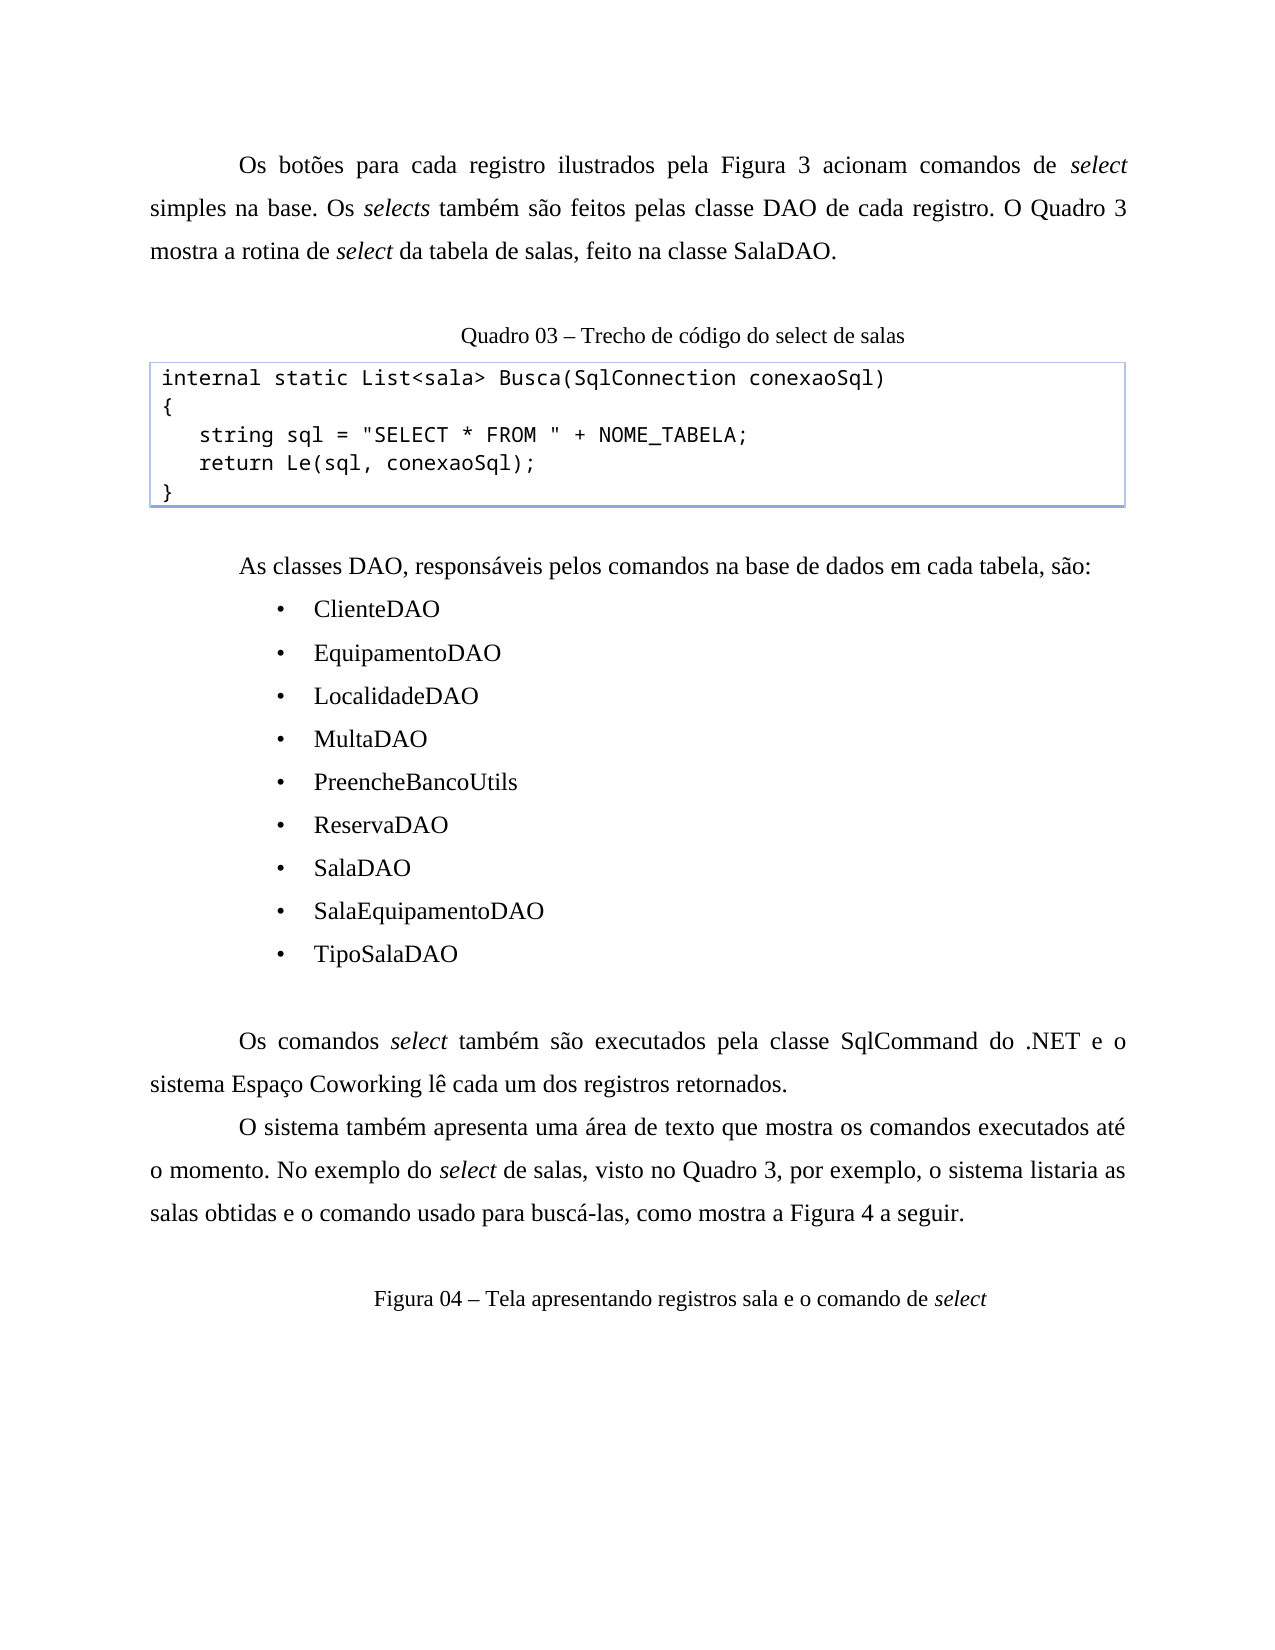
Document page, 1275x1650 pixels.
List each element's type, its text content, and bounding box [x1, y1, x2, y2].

text O sistema também apresenta uma área de texto que mostra os comandos executados até o momento. No exemplo do select de salas, visto no Quadro 3, por exemplo, o sistema listaria as salas obtidas e o comando usado para buscá-las, como mostra a Figura 4 a seguir. [150, 1112, 1127, 1227]
list PreencheBancoUtils [276, 767, 1127, 796]
list ClienteDAO [276, 594, 1127, 623]
text Figura 04 – Tela apresentando registros sala e o comando de select [150, 1284, 1127, 1311]
list LocalidadeDAO [276, 681, 1127, 709]
text As classes DAO, responsáveis pelos comandos na base de dados em cada tabela, são: [150, 551, 1127, 580]
list SalaDAO [276, 853, 1127, 882]
list TipoSalaDAO [276, 939, 1127, 968]
text Quadro 03 – Trecho de código do select de salas [150, 322, 1127, 349]
list SalaEquipamentoDAO [276, 896, 1127, 925]
text Os comandos select também são executados pela classe SqlCommand do .NET e o sistema Espaço Coworking lê cada um dos registros retornados. [150, 1026, 1127, 1098]
list ReservaDAO [276, 810, 1127, 839]
list MultaDAO [276, 724, 1127, 753]
table_header internal static List<sala> Busca(SqlConnection conexaoSql) { string sql = "SELECT * FROM " + NOME_TABELA; return Le(sql, conexaoSql); } [151, 363, 1124, 505]
list EquipamentoDAO [276, 638, 1127, 666]
text Os botões para cada registro ilustrados pela Figura 3 acionam comandos de select simples na base. Os selects também são feitos pelas classe DAO de cada registro. O Quadro 3 mostra a rotina de select da tabela de salas, feito na classe SalaDAO. [150, 150, 1127, 265]
